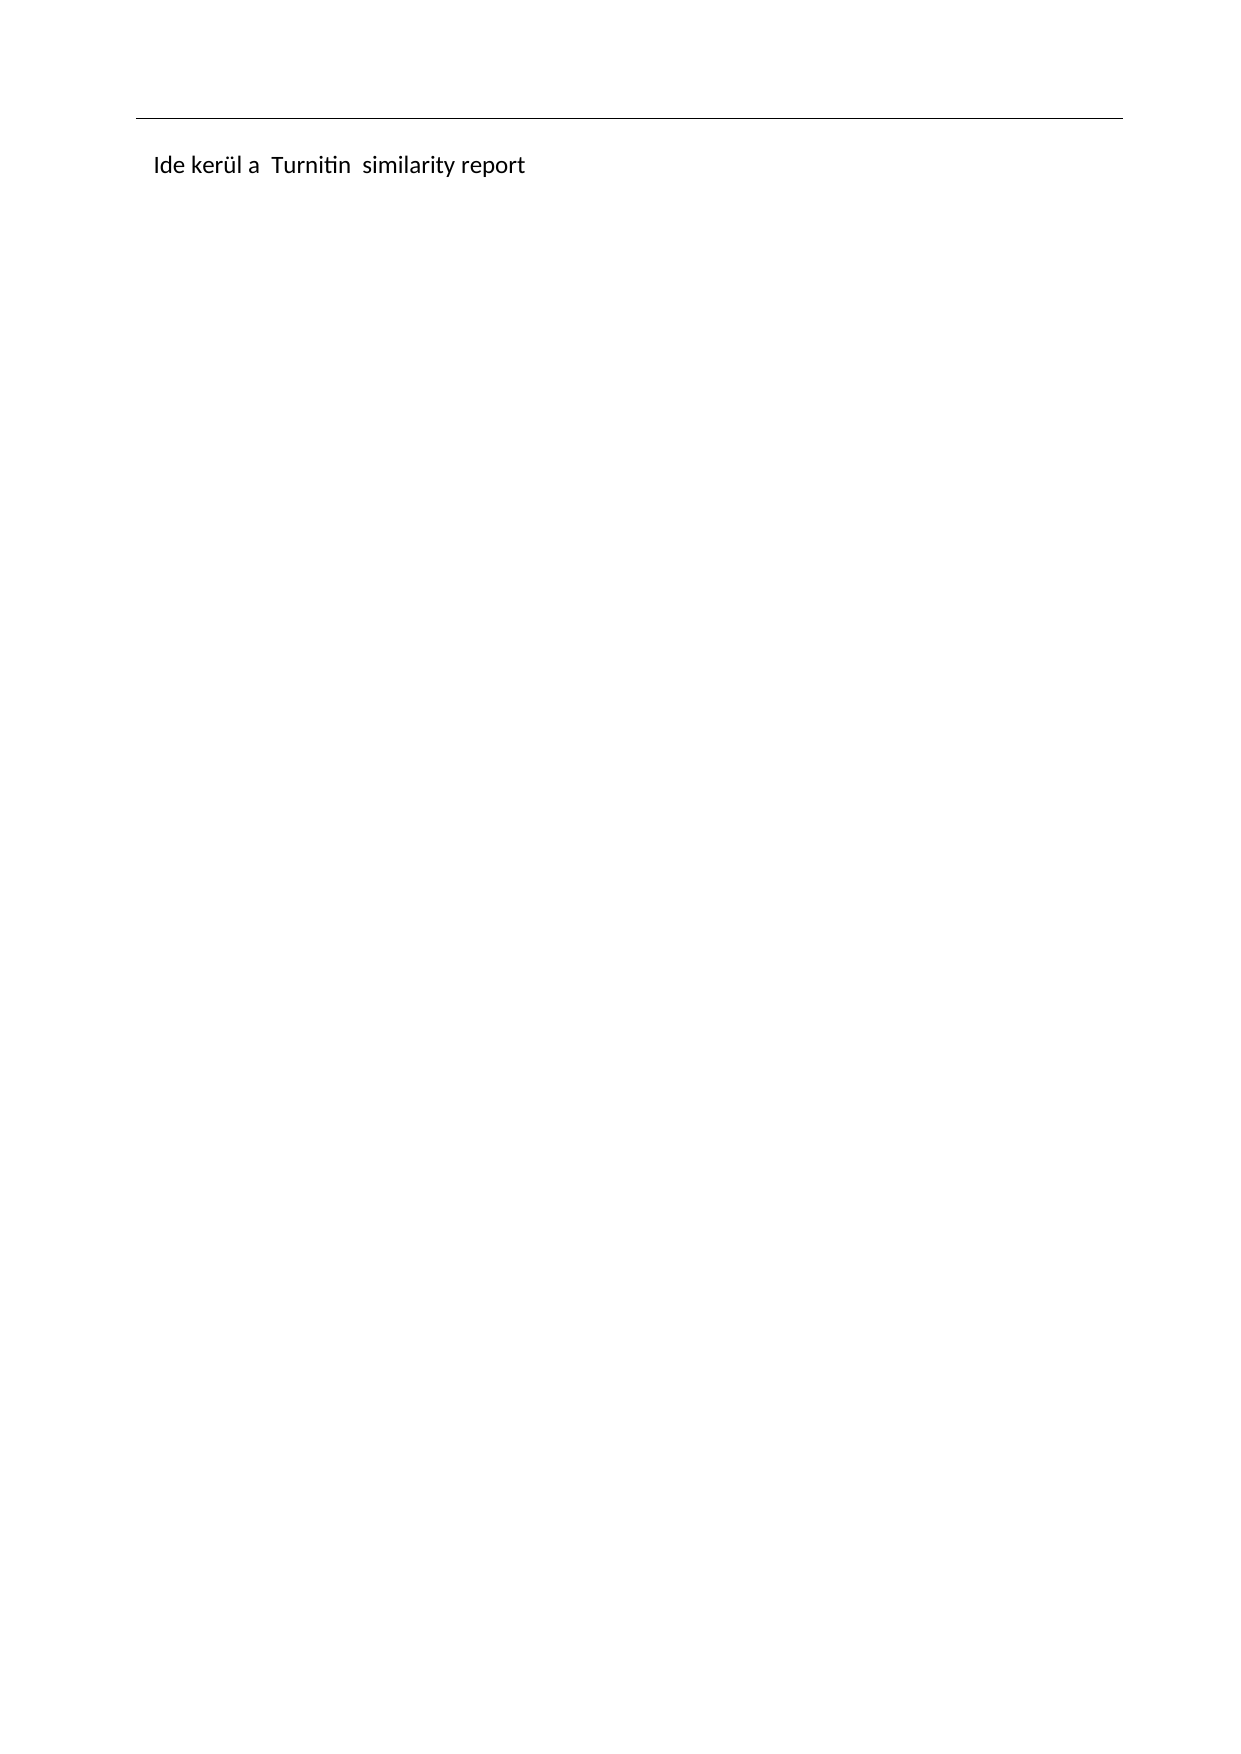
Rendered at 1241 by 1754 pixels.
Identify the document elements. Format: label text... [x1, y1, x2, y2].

text Ide kerül a Turnitin similarity report [148, 149, 1122, 180]
